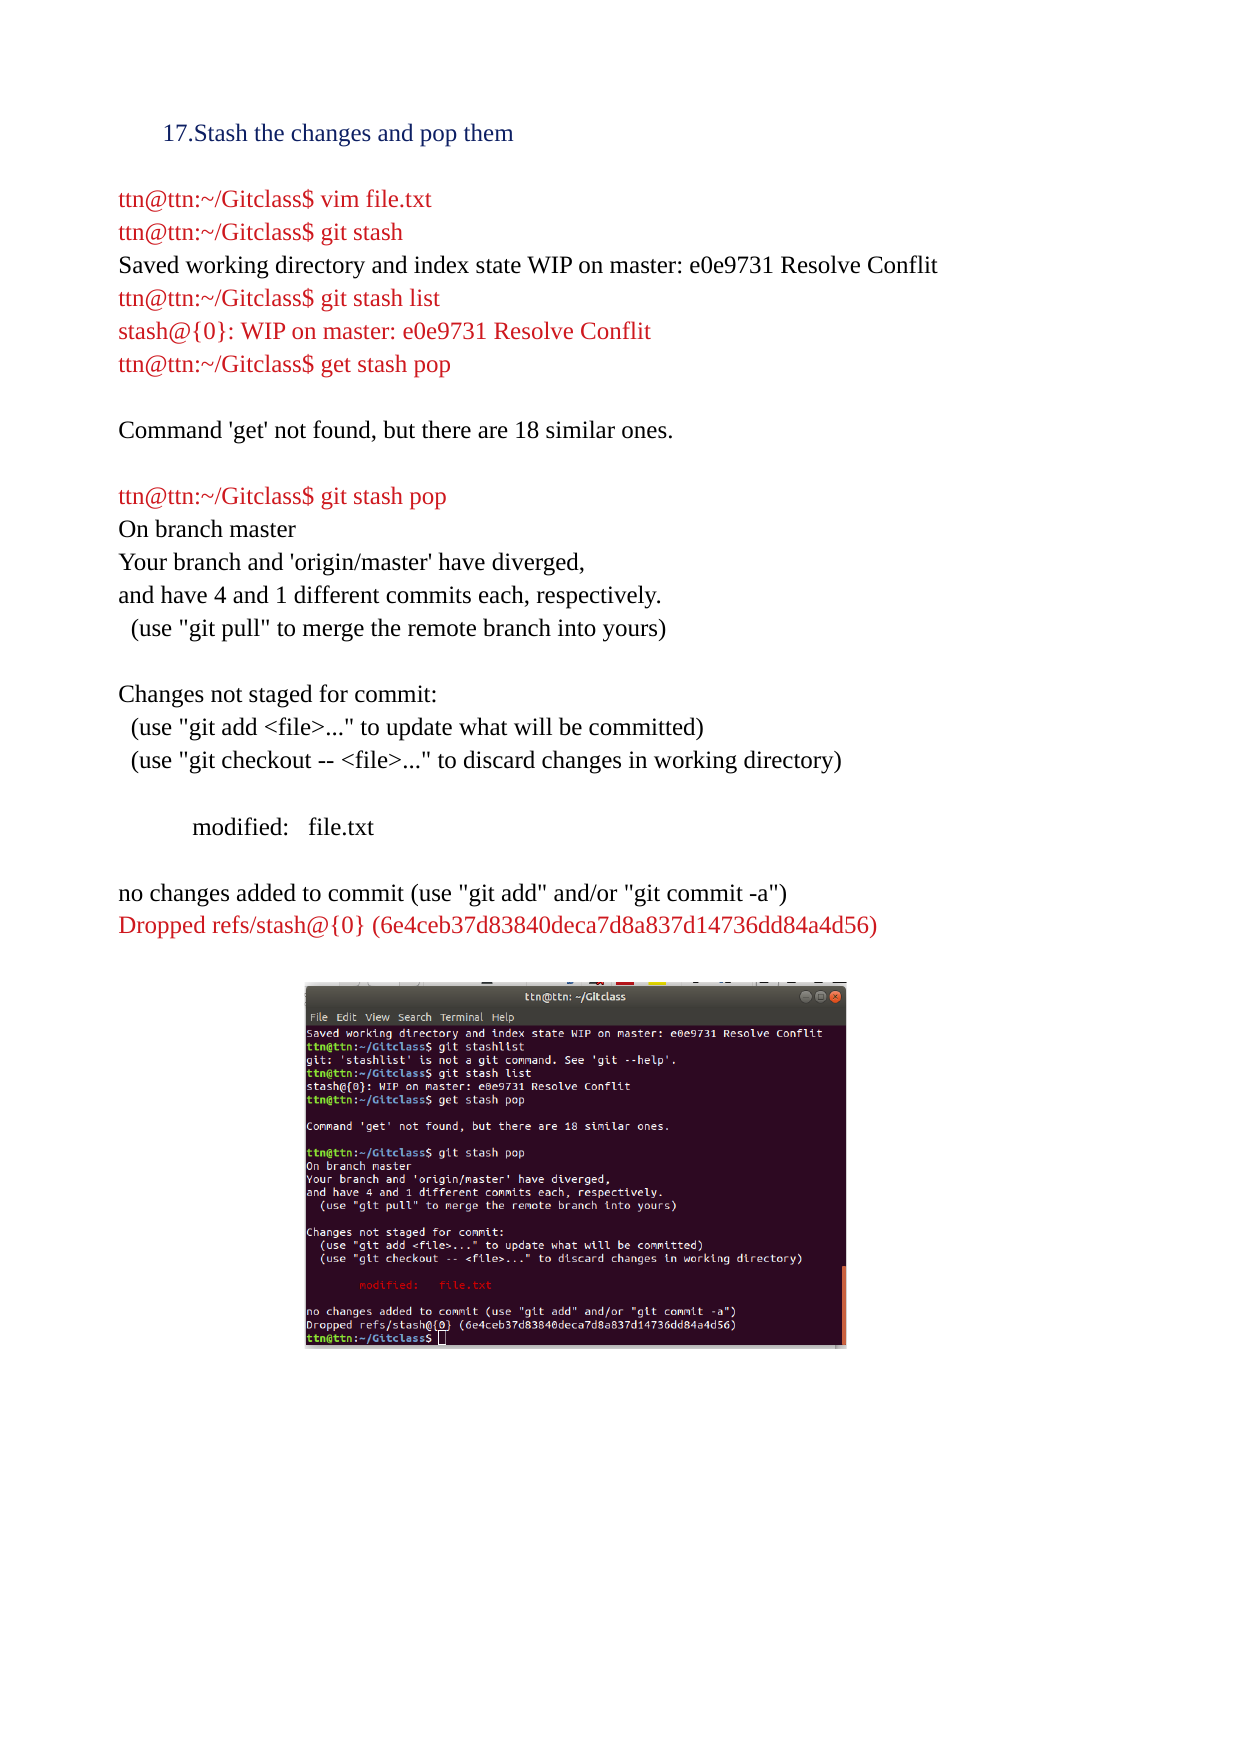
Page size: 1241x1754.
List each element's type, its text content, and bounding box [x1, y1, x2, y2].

text ttn@ttn:~/Gitclass$ git stash pop [118, 481, 1122, 510]
text modified: file.txt [118, 812, 1122, 840]
text (use "git add <file>..." to update what will be committed) [118, 712, 1122, 741]
text Dropped refs/stash@{0} (6e4ceb37d83840deca7d8a837d14736dd84a4d56) [118, 911, 1122, 939]
text On branch master [118, 514, 1122, 543]
text ttn@ttn:~/Gitclass$ vim file.txt [118, 184, 1122, 213]
text ttn@ttn:~/Gitclass$ git stash list [118, 283, 1122, 312]
text (use "git checkout -- <file>..." to discard changes in working directory) [118, 746, 1122, 774]
text ttn@ttn:~/Gitclass$ get stash pop [118, 349, 1122, 378]
text Your branch and 'origin/master' have diverged, [118, 547, 1122, 576]
text Command 'get' not found, but there are 18 similar ones. [118, 415, 1122, 444]
text Saved working directory and index state WIP on master: e0e9731 Resolve Conflit [118, 250, 1122, 279]
text and have 4 and 1 different commits each, respectively. [118, 580, 1122, 609]
text (use "git pull" to merge the remote branch into yours) [118, 613, 1122, 642]
text stash@{0}: WIP on master: e0e9731 Resolve Conflit [118, 316, 1122, 345]
text ttn@ttn:~/Gitclass$ git stash [118, 217, 1122, 246]
list Stash the changes and pop them [162, 118, 1122, 147]
text no changes added to commit (use "git add" and/or "git commit -a") [118, 878, 1122, 906]
picture [304, 982, 847, 1349]
text Changes not staged for commit: [118, 679, 1122, 708]
